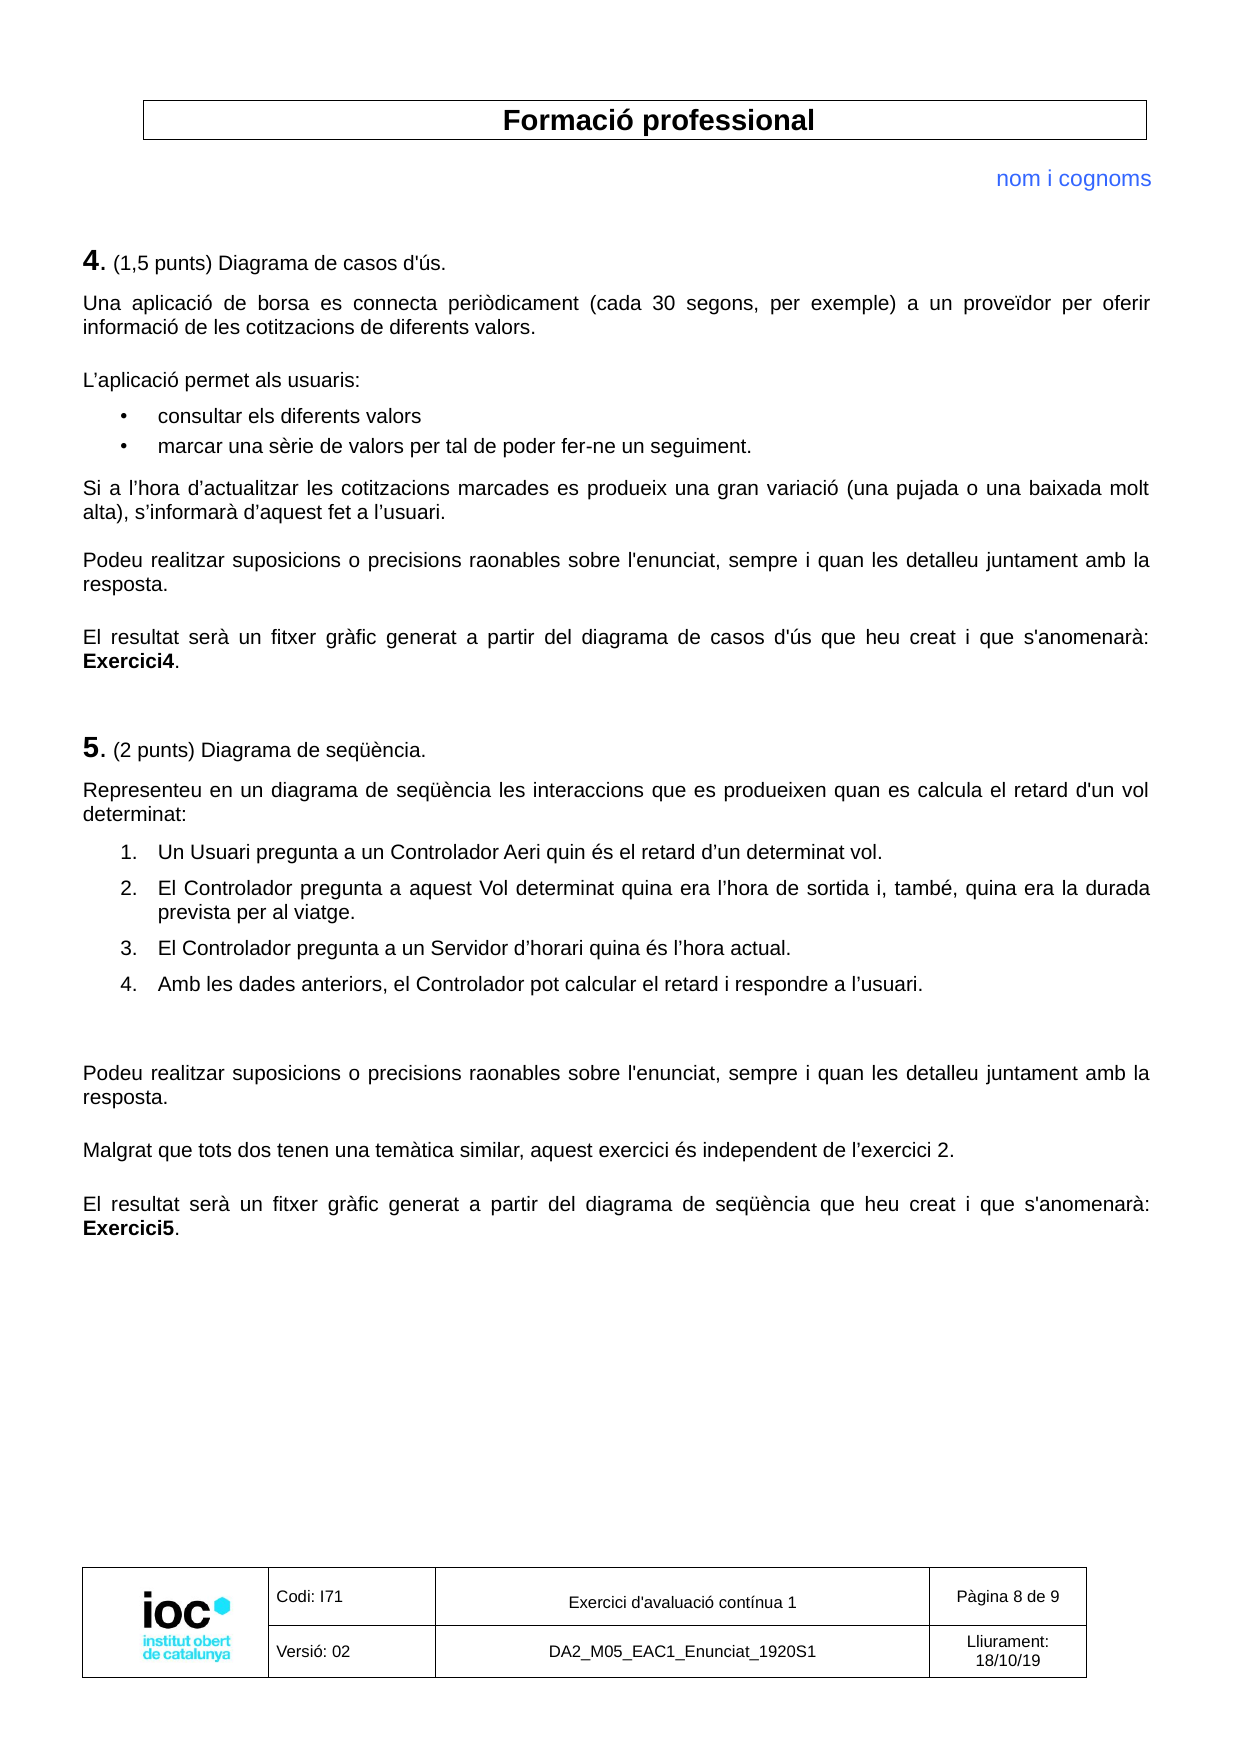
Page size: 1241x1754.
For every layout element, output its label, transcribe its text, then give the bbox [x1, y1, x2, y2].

text El resultat serà un fitxer gràfic generat a partir del diagrama de casos d'ús que heu creat i que s'anomenarà: Exercici4. [83, 625, 1151, 673]
text 5. (2 punts) Diagrama de seqüència. [83, 730, 1151, 763]
text Podeu realitzar suposicions o precisions raonables sobre l'enunciat, sempre i quan les detalleu juntament amb la resposta. [83, 548, 1151, 596]
text Si a l’hora d’actualitzar les cotitzacions marcades es produeix una gran variació (una pujada o una baixada molt alta), s’informarà d’aquest fet a l’usuari. [83, 476, 1151, 524]
list marcar una sèrie de valors per tal de poder fer-ne un seguiment. [120, 434, 1151, 458]
text Una aplicació de borsa es connecta periòdicament (cada 30 segons, per exemple) a un proveïdor per oferir informació de les cotitzacions de diferents valors. [83, 291, 1151, 339]
list Amb les dades anteriors, el Controlador pot calcular el retard i respondre a l’usuari. [120, 971, 1151, 995]
list Un Usuari pregunta a un Controlador Aeri quin és el retard d’un determinat vol. [120, 840, 1151, 864]
text El resultat serà un fitxer gràfic generat a partir del diagrama de seqüència que heu creat i que s'anomenarà: Exercici5. [83, 1191, 1151, 1239]
text Representeu en un diagrama de seqüència les interaccions que es produeixen quan es calcula el retard d'un vol determinat: [83, 778, 1151, 826]
list El Controlador pregunta a un Servidor d’horari quina és l’hora actual. [120, 936, 1151, 959]
list El Controlador pregunta a aquest Vol determinat quina era l’hora de sortida i, també, quina era la durada prevista per al viatge. [120, 876, 1151, 924]
list consultar els diferents valors [120, 404, 1151, 428]
picture [130, 1577, 244, 1673]
text L’aplicació permet als usuaris: [83, 368, 1151, 392]
text Podeu realitzar suposicions o precisions raonables sobre l'enunciat, sempre i quan les detalleu juntament amb la resposta. [83, 1061, 1151, 1108]
text Malgrat que tots dos tenen una temàtica similar, aquest exercici és independent de l’exercici 2. [83, 1138, 1151, 1162]
